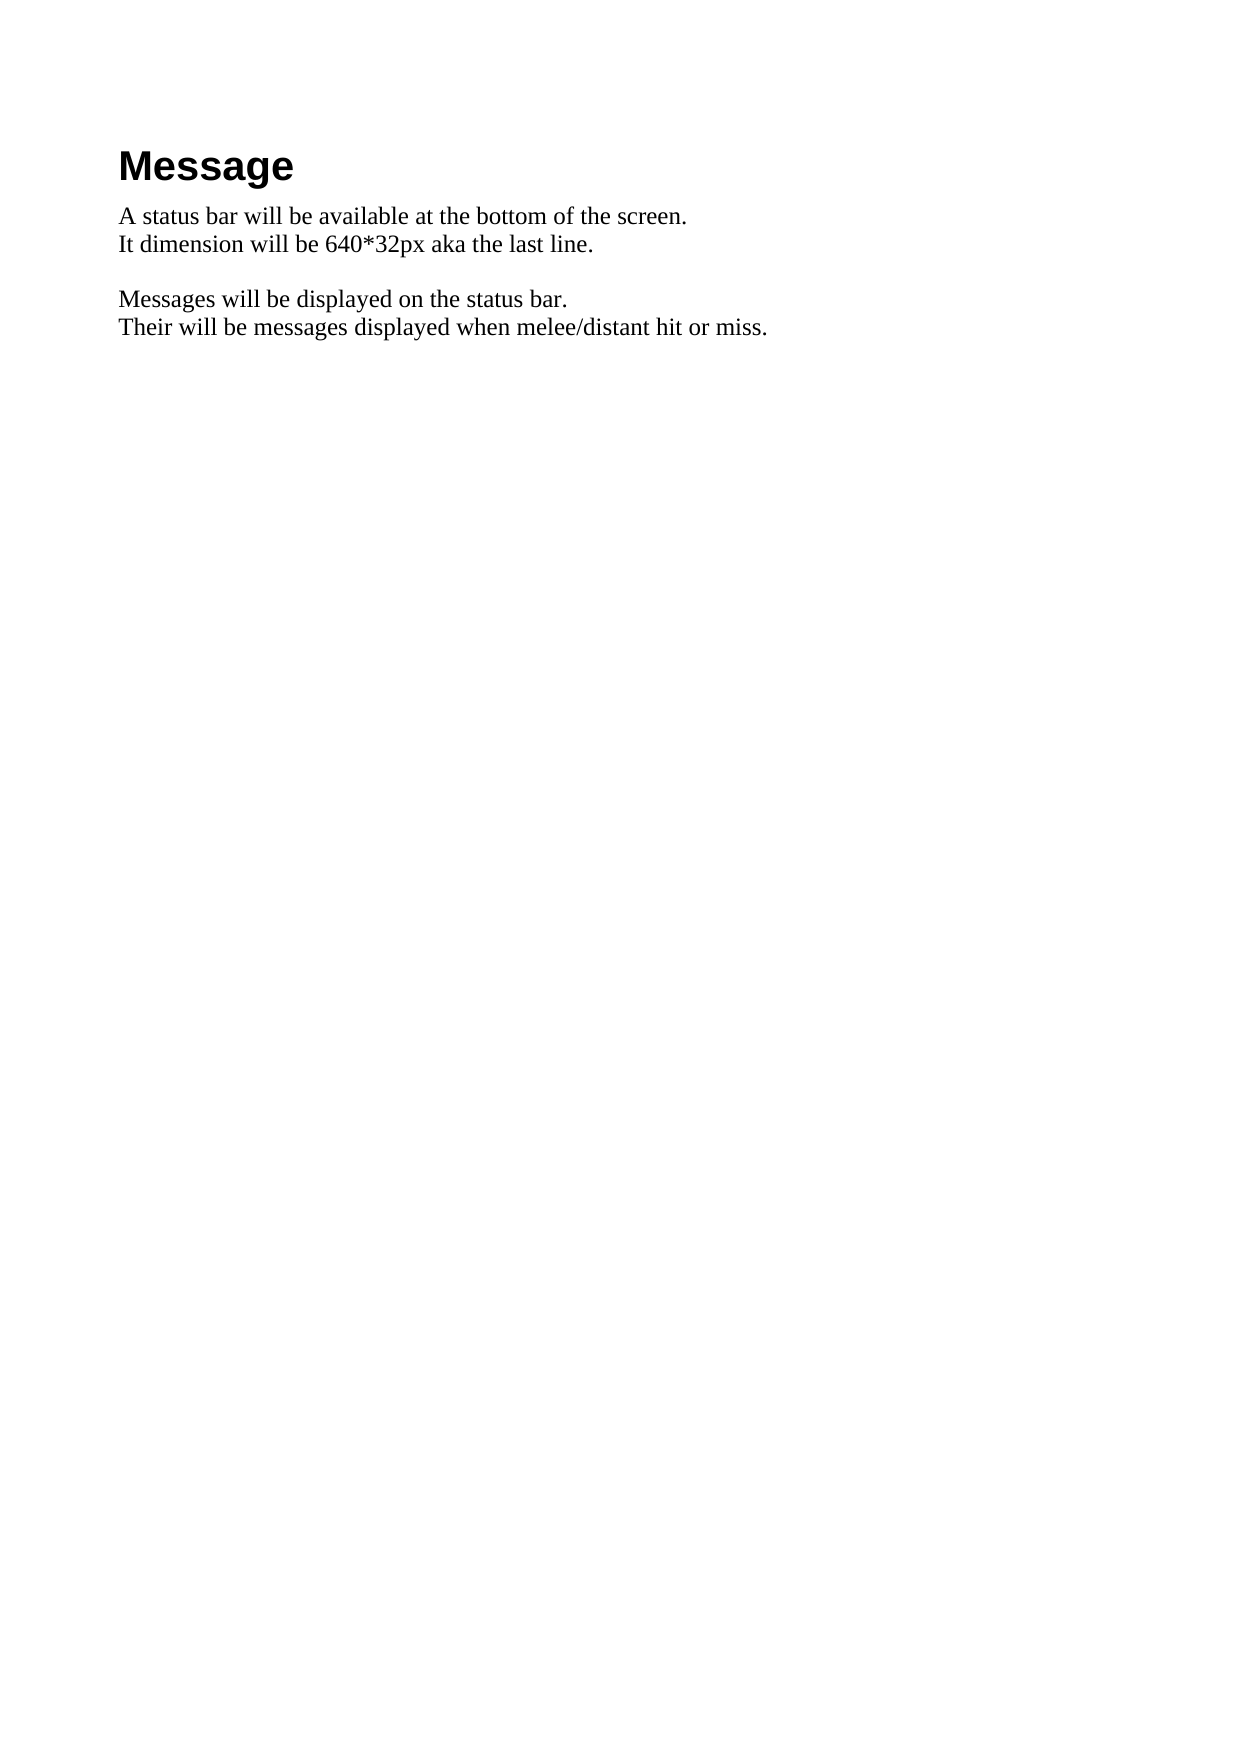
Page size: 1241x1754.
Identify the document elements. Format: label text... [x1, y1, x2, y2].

text A status bar will be available at the bottom of the screen. [118, 202, 1122, 230]
subtitle Message [118, 143, 1122, 190]
text It dimension will be 640*32px aka the last line. [118, 230, 1122, 258]
text Their will be messages displayed when melee/distant hit or miss. [118, 313, 1122, 341]
text Messages will be displayed on the status bar. [118, 285, 1122, 313]
